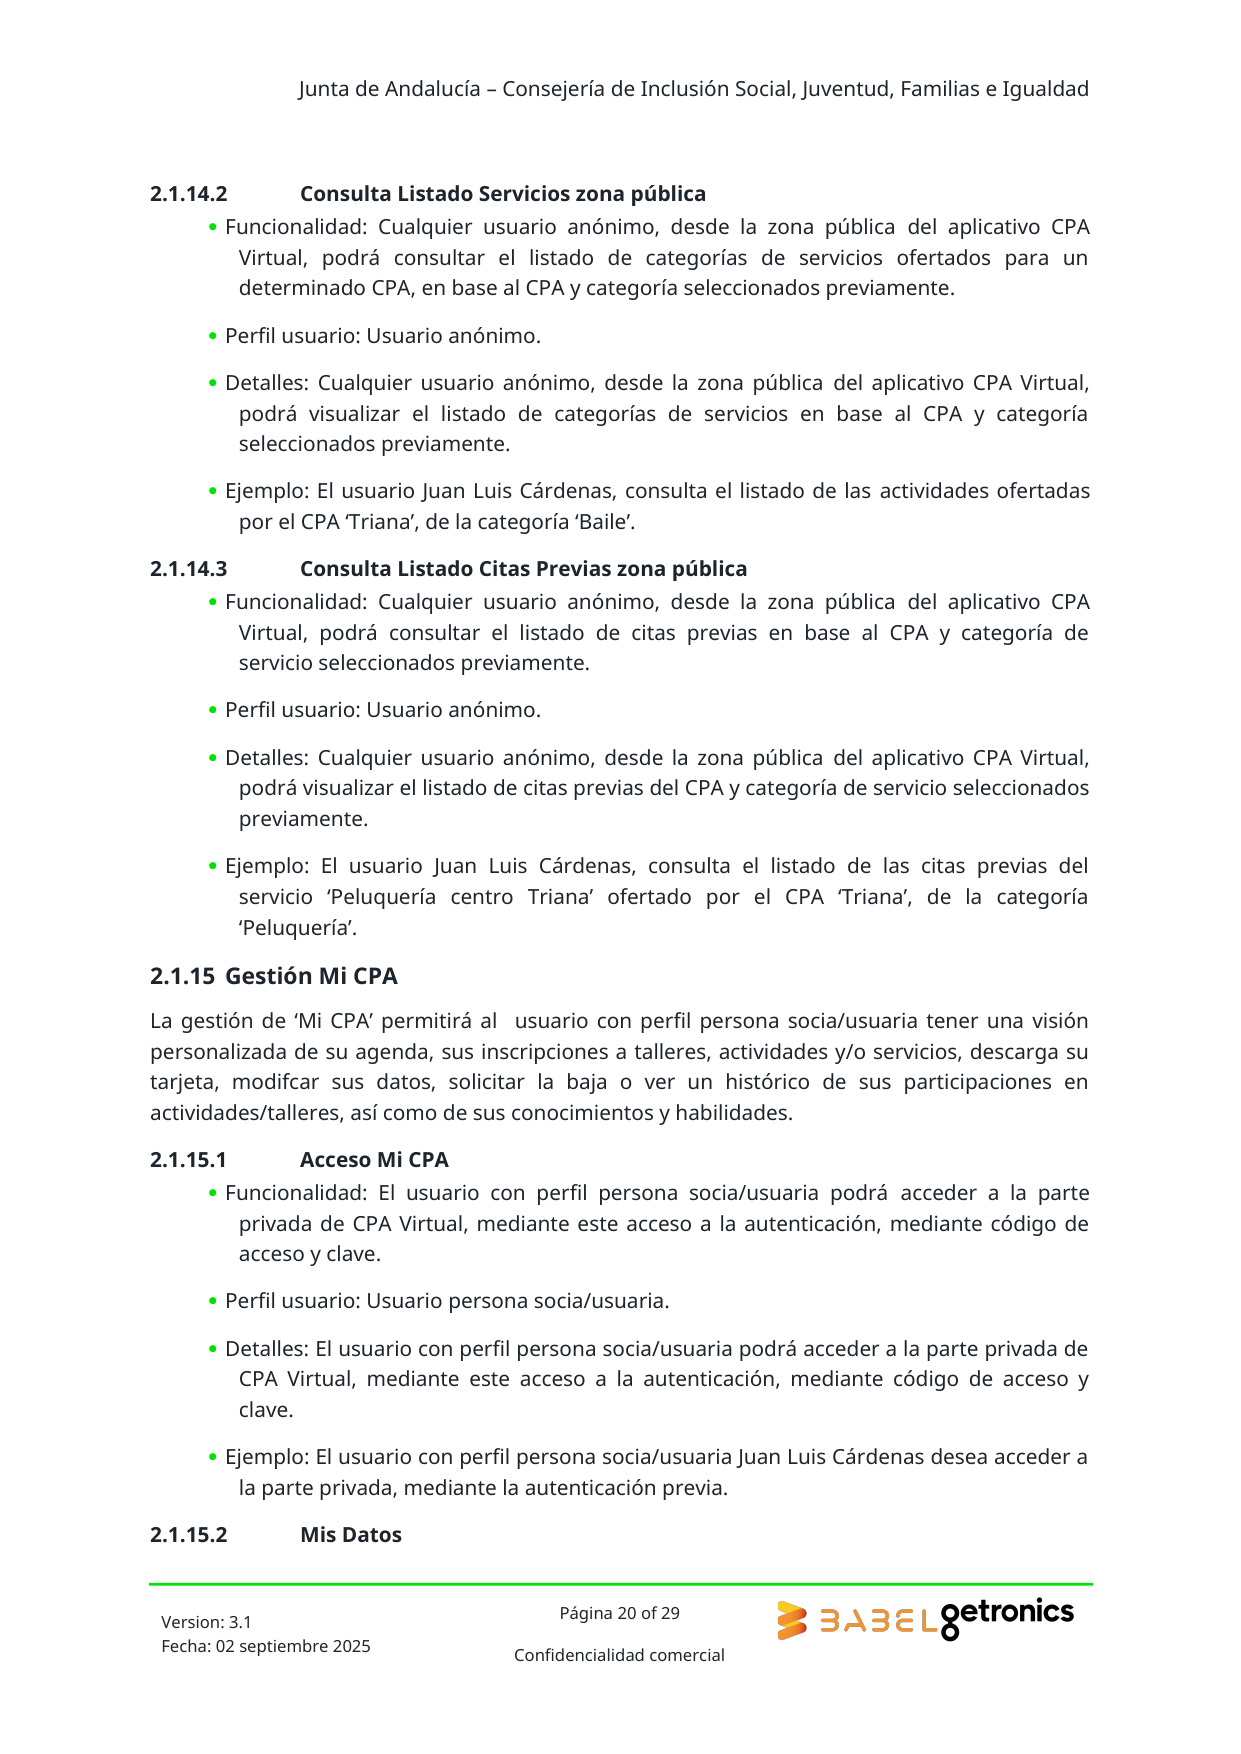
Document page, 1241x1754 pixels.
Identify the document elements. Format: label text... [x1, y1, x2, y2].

list Detalles: Cualquier usuario anónimo, desde la zona pública del aplicativo CPA Virtual, podrá visualizar el listado de categorías de servicios en base al CPA y categoría seleccionados previamente. [209, 368, 1090, 458]
subtitle Mis Datos [150, 1520, 1090, 1549]
text La gestión de ‘Mi CPA’ permitirá al usuario con perfil persona socia/usuaria tener una visión personalizada de su agenda, sus inscripciones a talleres, actividades y/o servicios, descarga su tarjeta, modifcar sus datos, solicitar la baja o ver un histórico de sus participaciones en actividades/talleres, así como de sus conocimientos y habilidades. [150, 1006, 1090, 1127]
list Funcionalidad: El usuario con perfil persona socia/usuaria podrá acceder a la parte privada de CPA Virtual, mediante este acceso a la autenticación, mediante código de acceso y clave. [209, 1178, 1090, 1268]
subtitle Gestión Mi CPA [150, 960, 1090, 991]
list Detalles: El usuario con perfil persona socia/usuaria podrá acceder a la parte privada de CPA Virtual, mediante este acceso a la autenticación, mediante código de acceso y clave. [209, 1334, 1090, 1423]
list Perfil usuario: Usuario anónimo. [209, 696, 1090, 724]
list Ejemplo: El usuario Juan Luis Cárdenas, consulta el listado de las actividades ofertadas por el CPA ‘Triana’, de la categoría ‘Baile’. [209, 477, 1090, 536]
list Ejemplo: El usuario Juan Luis Cárdenas, consulta el listado de las citas previas del servicio ‘Peluquería centro Triana’ ofertado por el CPA ‘Triana’, de la categoría ‘Peluquería’. [209, 851, 1090, 941]
subtitle Acceso Mi CPA [150, 1145, 1090, 1174]
list Perfil usuario: Usuario persona socia/usuaria. [209, 1287, 1090, 1315]
picture [777, 1594, 1078, 1646]
list Funcionalidad: Cualquier usuario anónimo, desde la zona pública del aplicativo CPA Virtual, podrá consultar el listado de citas previas en base al CPA y categoría de servicio seleccionados previamente. [209, 587, 1090, 677]
list Perfil usuario: Usuario anónimo. [209, 321, 1090, 349]
subtitle Consulta Listado Servicios zona pública [150, 179, 1090, 208]
list Detalles: Cualquier usuario anónimo, desde la zona pública del aplicativo CPA Virtual, podrá visualizar el listado de citas previas del CPA y categoría de servicio seleccionados previamente. [209, 743, 1090, 833]
list Funcionalidad: Cualquier usuario anónimo, desde la zona pública del aplicativo CPA Virtual, podrá consultar el listado de categorías de servicios ofertados para un determinado CPA, en base al CPA y categoría seleccionados previamente. [209, 212, 1090, 302]
list Ejemplo: El usuario con perfil persona socia/usuaria Juan Luis Cárdenas desea acceder a la parte privada, mediante la autenticación previa. [209, 1442, 1090, 1501]
subtitle Consulta Listado Citas Previas zona pública [150, 554, 1090, 583]
